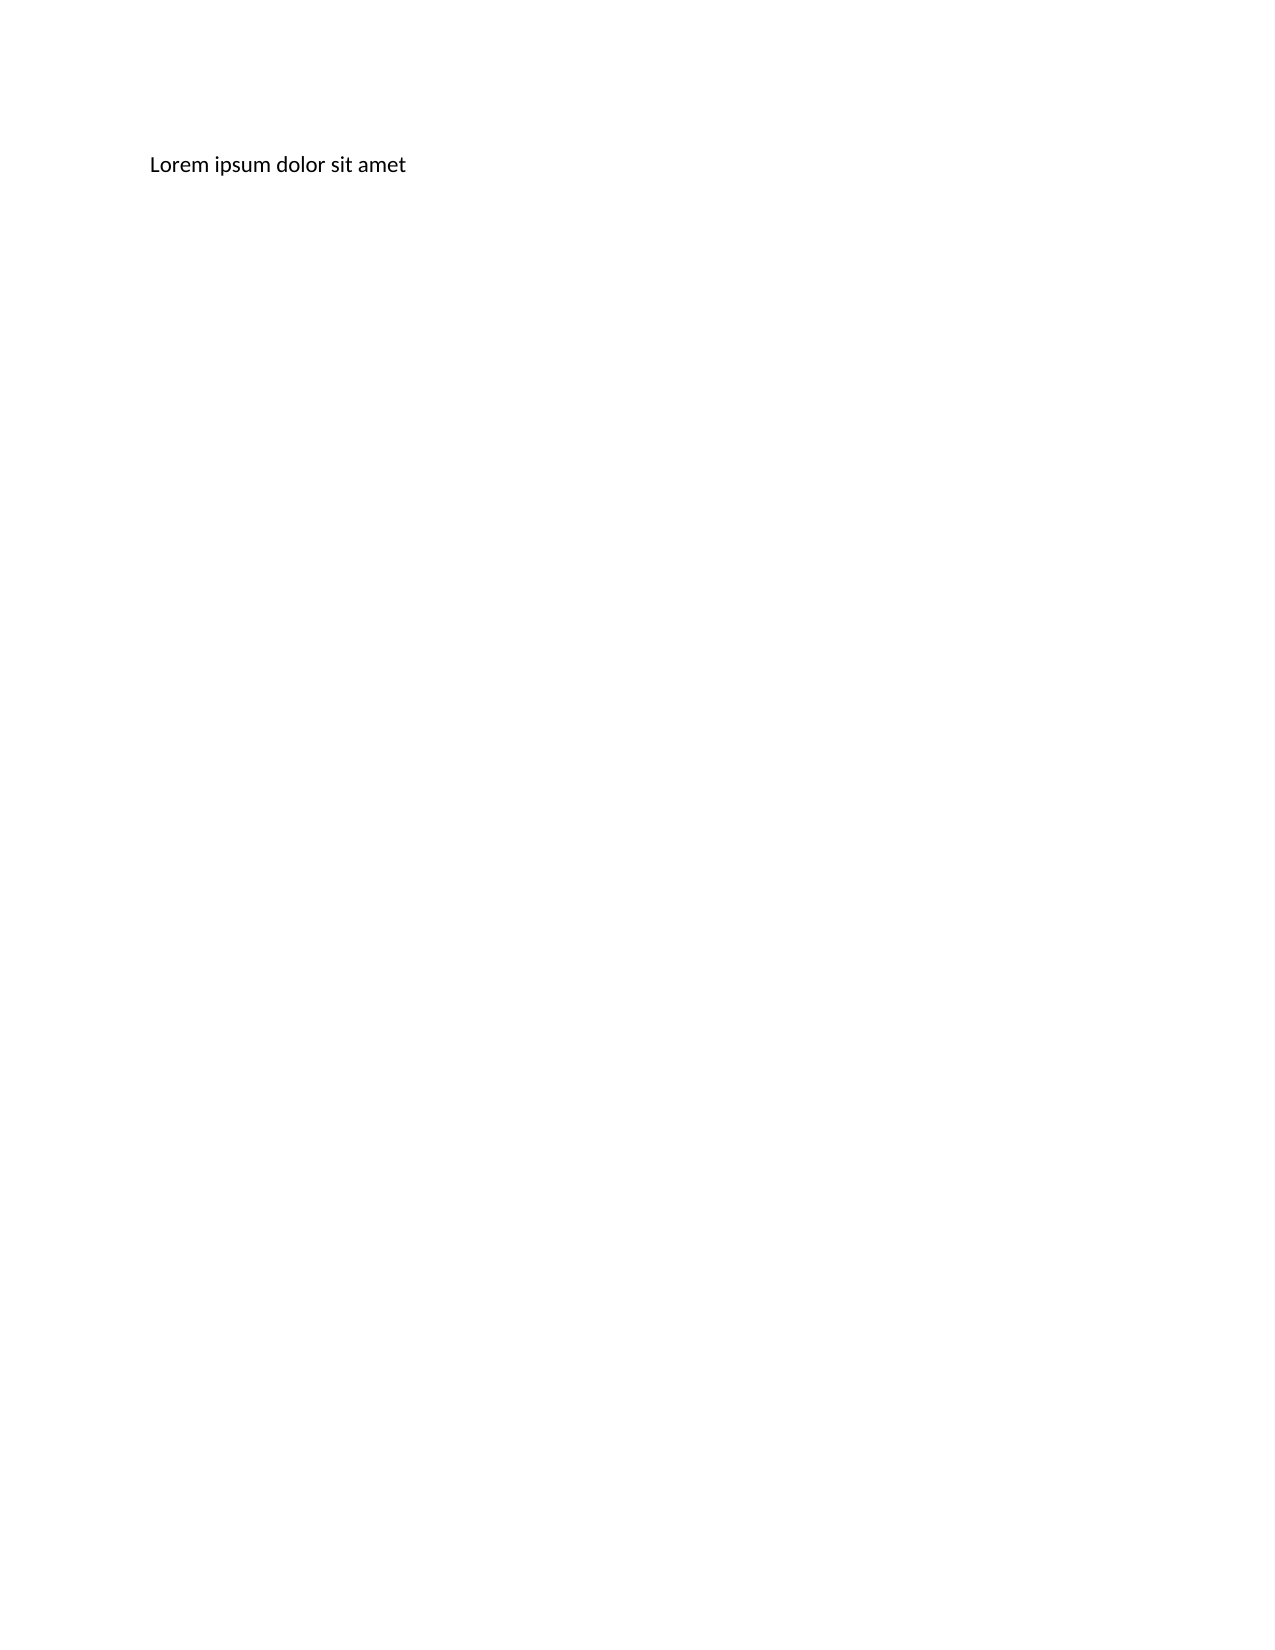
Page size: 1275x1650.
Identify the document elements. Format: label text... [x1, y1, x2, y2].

text Lorem ipsum dolor sit amet [150, 150, 1125, 178]
